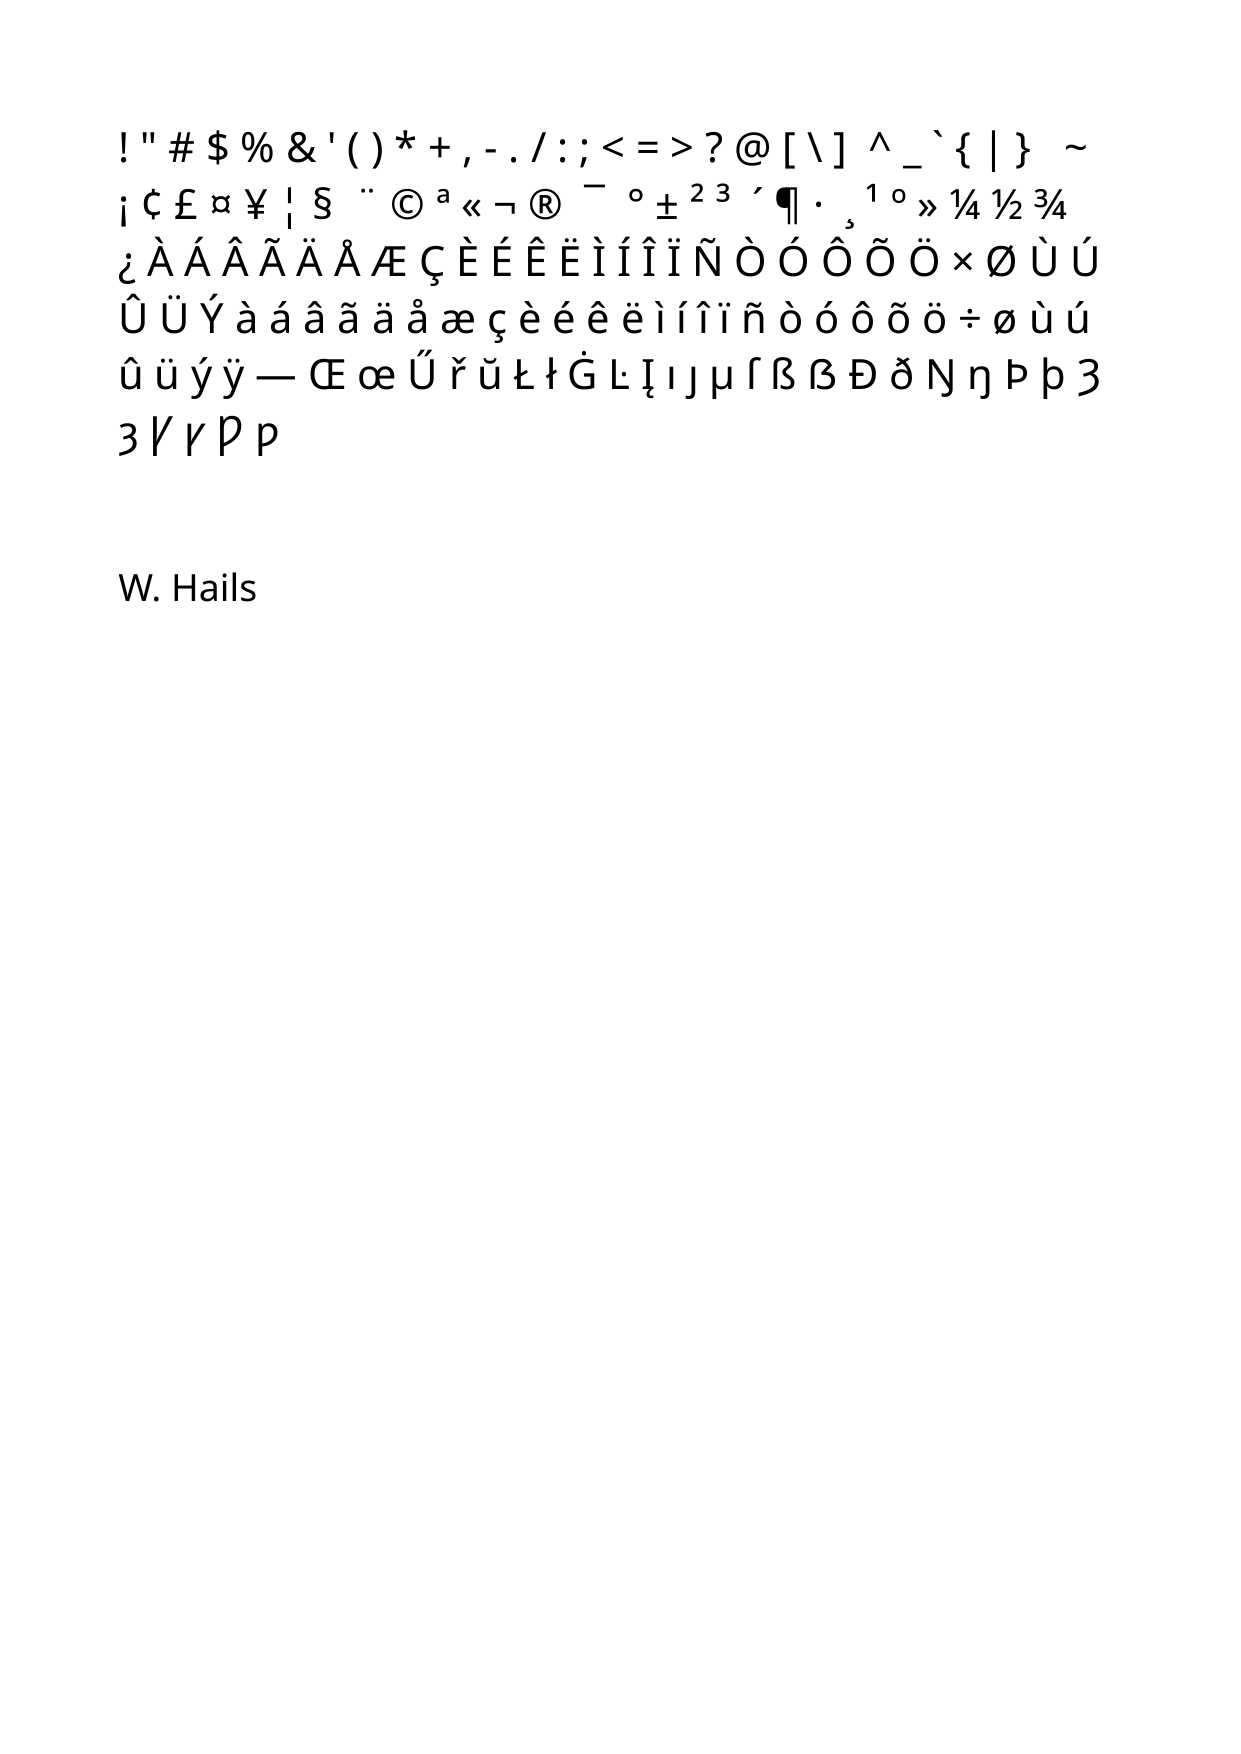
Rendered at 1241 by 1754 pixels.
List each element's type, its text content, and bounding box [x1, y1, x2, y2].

text ! " # $ % & ' ( ) * + , - . / : ; < = > ? @ [ \ ] ^ _ ` { | } ~ ¡ ¢ £ ¤ ¥ ¦ § ¨ © ª « ¬ ® ¯ ° ± ² ³ ´ ¶ · ¸ ¹ º » ¼ ½ ¾ ¿ À Á Â Ã Ä Å Æ Ç È É Ê Ë Ì Í Î Ï Ñ Ò Ó Ô Õ Ö × Ø Ù Ú Û Ü Ý à á â ã ä å æ ç è é ê ë ì í î ï ñ ò ó ô õ ö ÷ ø ù ú û ü ý ÿ — Œ œ Ű ř ŭ Ł ł Ġ Ŀ Į ı ȷ µ ſ ß ẞ Ð ð Ŋ ŋ Þ þ Ȝ ȝ Ꝩ ꝩ Ƿ ƿ [118, 118, 1122, 459]
text W. Hails [118, 561, 1122, 612]
